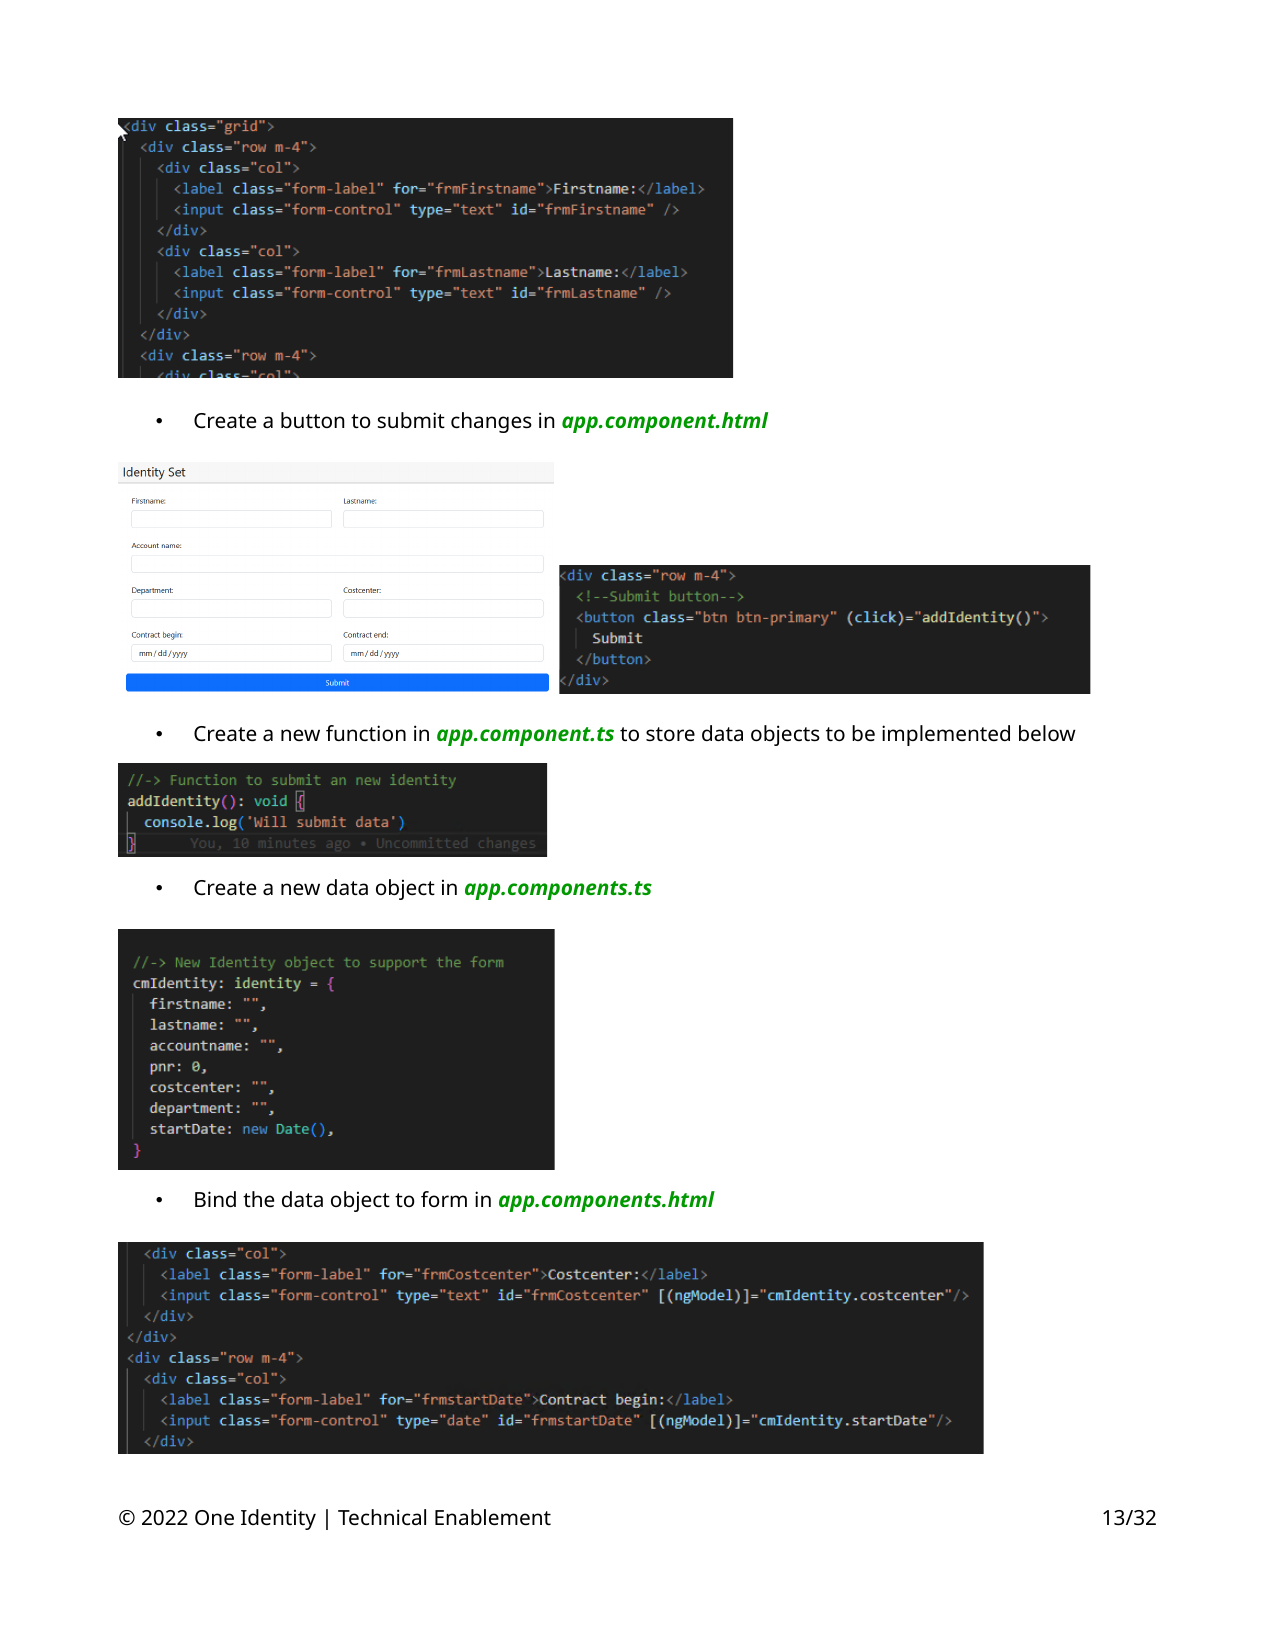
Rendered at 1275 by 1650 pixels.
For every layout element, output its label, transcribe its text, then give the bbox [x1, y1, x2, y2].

list Create a new data object in app.components.ts [156, 873, 1157, 901]
picture [559, 565, 1091, 694]
picture [118, 929, 555, 1170]
list Create a button to submit changes in app.component.html [156, 406, 1157, 434]
picture [118, 462, 554, 697]
picture [118, 118, 734, 378]
list Create a new function in app.component.ts to store data objects to be implemented below [156, 719, 1157, 747]
picture [118, 763, 548, 857]
list Bind the data object to form in app.components.html [156, 1186, 1157, 1214]
picture [118, 1242, 984, 1454]
